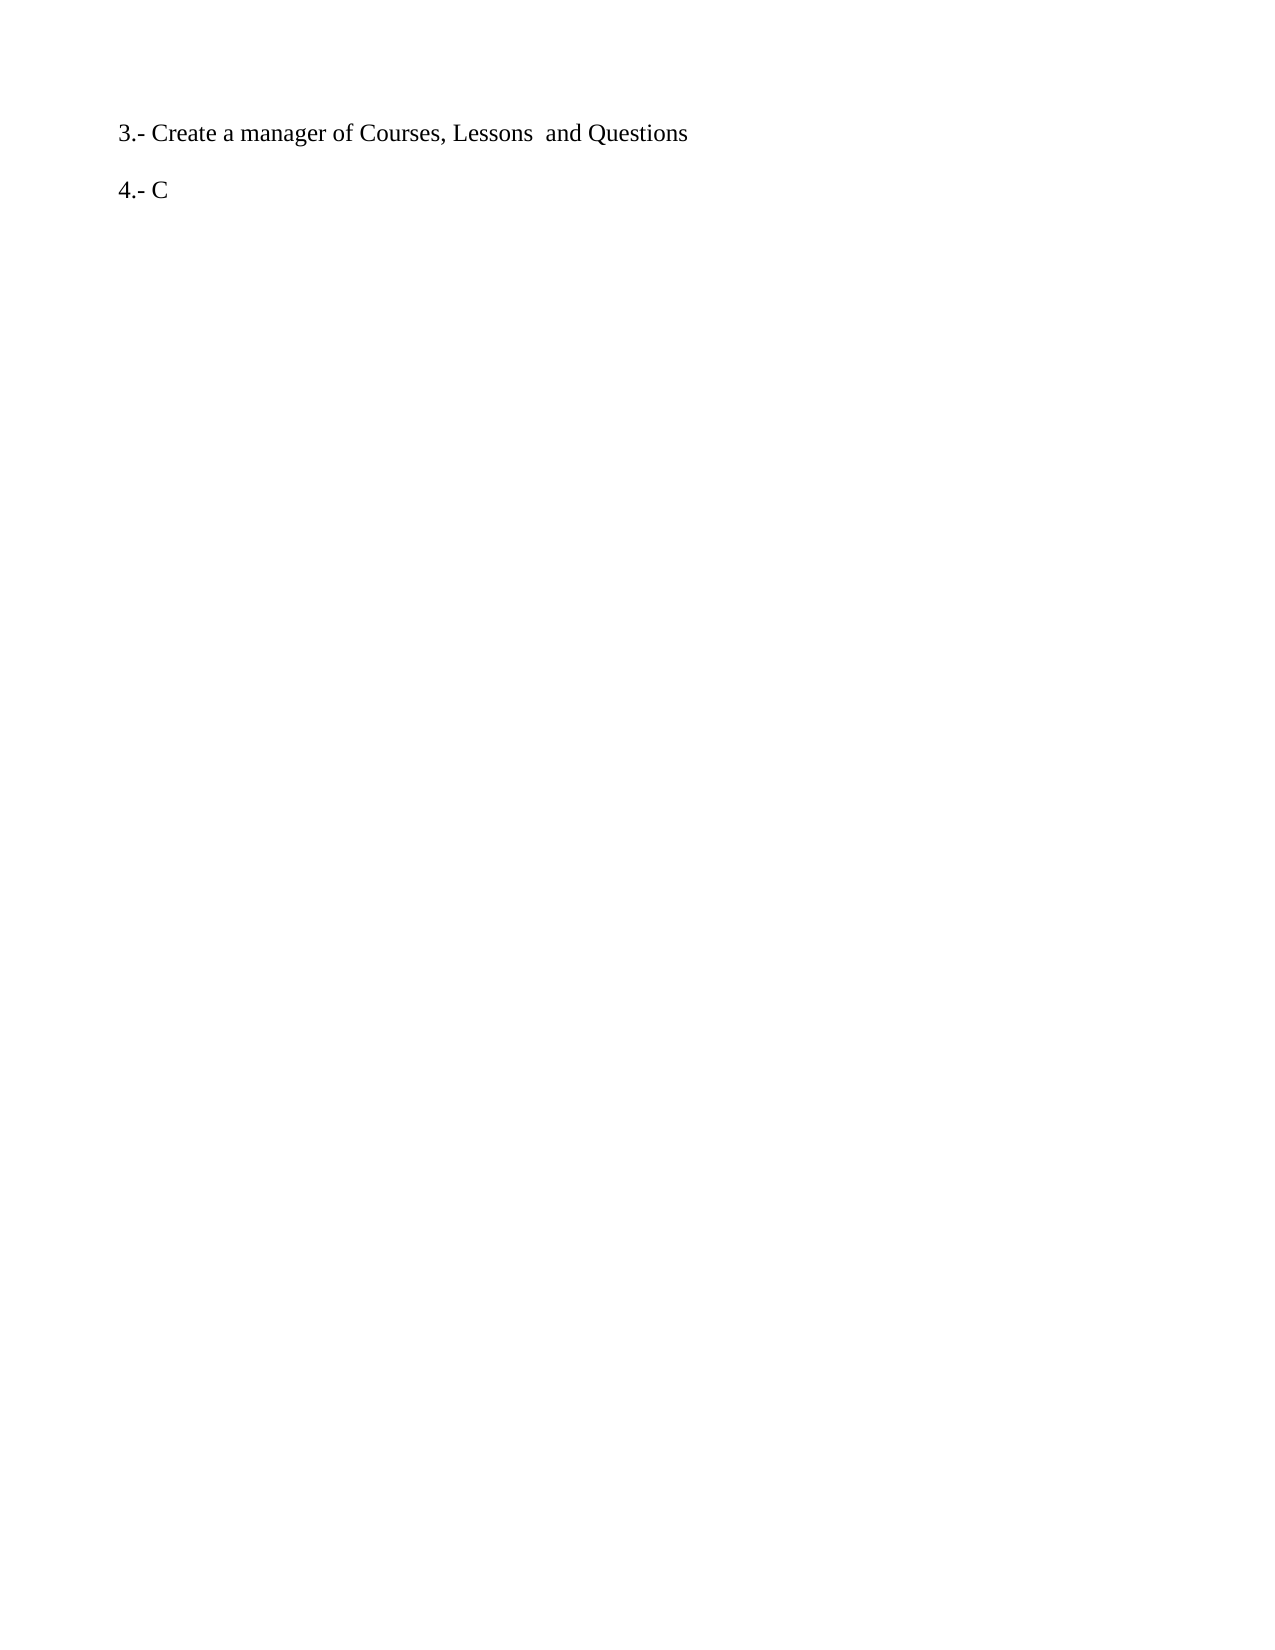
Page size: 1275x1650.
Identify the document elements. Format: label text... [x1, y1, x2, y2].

text 4.- C [118, 176, 1157, 204]
text 3.- Create a manager of Courses, Lessons and Questions [118, 118, 1157, 147]
